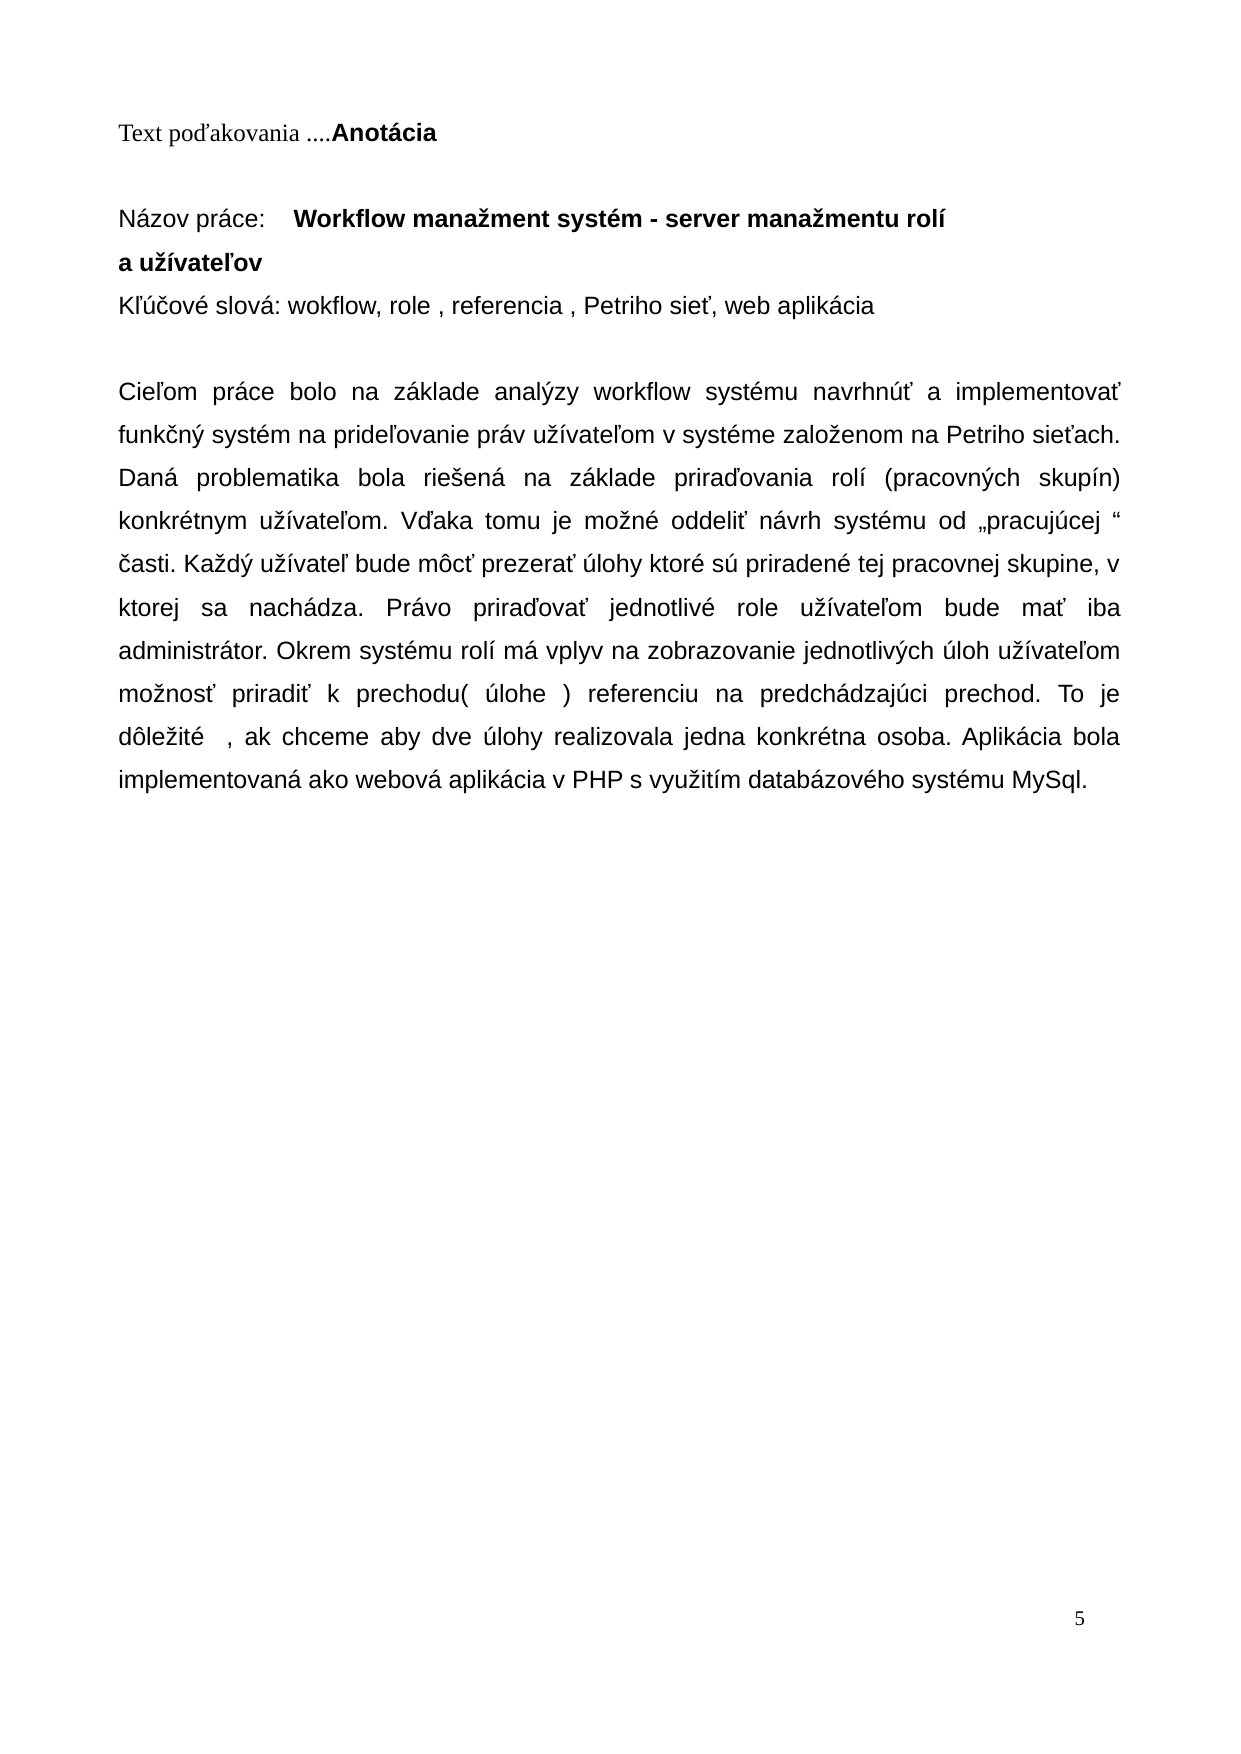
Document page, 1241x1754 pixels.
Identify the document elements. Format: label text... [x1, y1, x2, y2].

text Kľúčové slová: wokflow, role , referencia , Petriho sieť, web aplikácia [118, 291, 1122, 319]
text a užívateľov [118, 248, 1122, 276]
text Cieľom práce bolo na základe analýzy workflow systému navrhnúť a implementovať funkčný systém na prideľovanie práv užívateľom v systéme založenom na Petriho sieťach. Daná problematika bola riešená na základe priraďovania rolí (pracovných skupín) konkrétnym užívateľom. Vďaka tomu je možné oddeliť návrh systému od „pracujúcej “ časti. Každý užívateľ bude môcť prezerať úlohy ktoré sú priradené tej pracovnej skupine, v ktorej sa nachádza. Právo priraďovať jednotlivé role užívateľom bude mať iba administrátor. Okrem systému rolí má vplyv na zobrazovanie jednotlivých úloh užívateľom možnosť priradiť k prechodu( úlohe ) referenciu na predchádzajúci prechod. To je dôležité , ak chceme aby dve úlohy realizovala jedna konkrétna osoba. Aplikácia bola implementovaná ako webová aplikácia v PHP s využitím databázového systému MySql. [118, 377, 1122, 794]
text Text poďakovania ....Anotácia [118, 118, 1122, 147]
text Názov práce: Workflow manažment systém - server manažmentu rolí [118, 204, 1122, 233]
